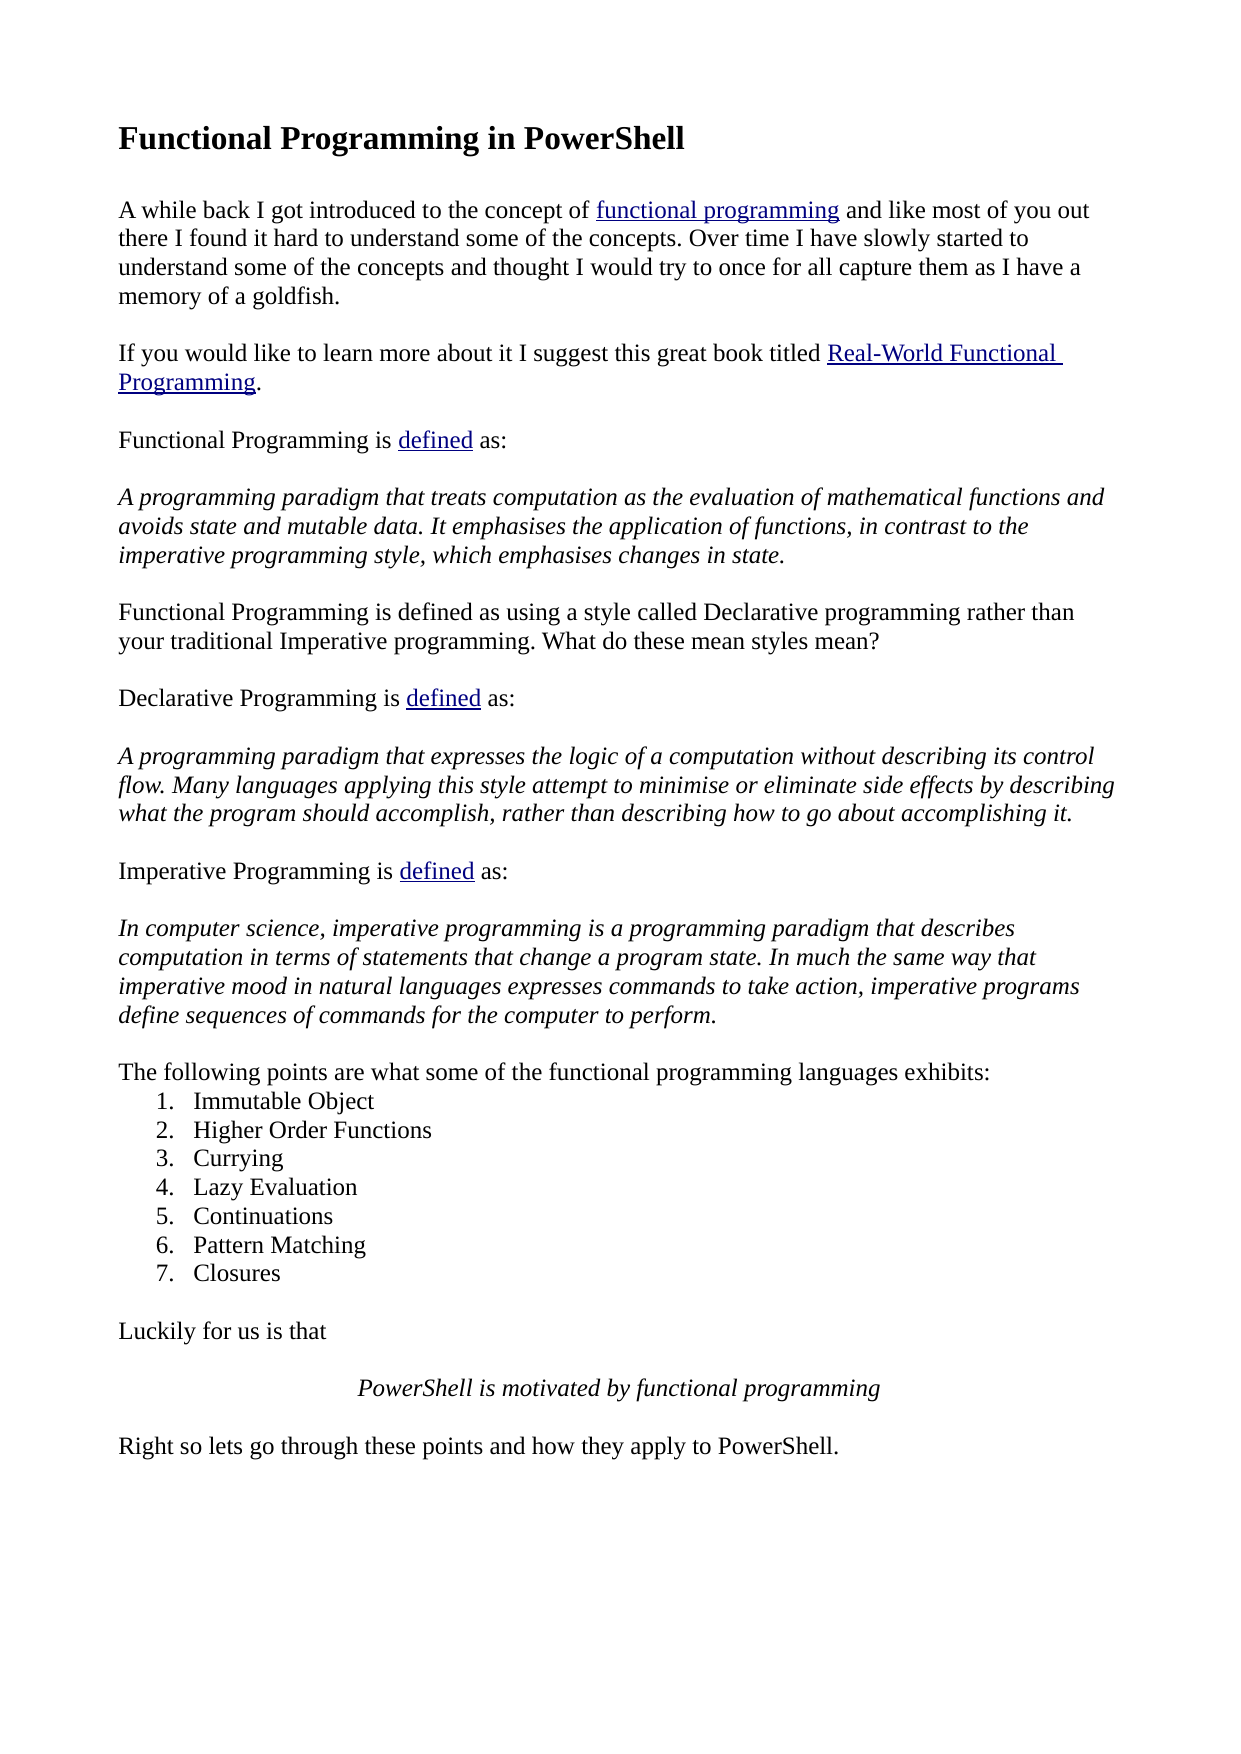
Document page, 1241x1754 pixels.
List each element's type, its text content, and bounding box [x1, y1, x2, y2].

text Functional Programming is defined as: [118, 425, 1122, 453]
text PowerShell is motivated by functional programming [118, 1373, 1122, 1402]
text A programming paradigm that treats computation as the evaluation of mathematical functions and avoids state and mutable data. It emphasises the application of functions, in contrast to the imperative programming style, which emphasises changes in state. [118, 482, 1122, 568]
text Functional Programming is defined as using a style called Declarative programming rather than your traditional Imperative programming. What do these mean styles mean? [118, 597, 1122, 655]
list Continuations [156, 1201, 1122, 1230]
text If you would like to learn more about it I suggest this great book titled Real-World Functional Programming. [118, 338, 1122, 396]
list Closures [156, 1258, 1122, 1287]
list Immutable Object [156, 1086, 1122, 1115]
text Imperative Programming is defined as: [118, 856, 1122, 885]
text Declarative Programming is defined as: [118, 683, 1122, 712]
text A while back I got introduced to the concept of functional programming and like most of you out there I found it hard to understand some of the concepts. Over time I have slowly started to understand some of the concepts and thought I would try to once for all capture them as I have a memory of a goldfish. [118, 195, 1122, 310]
list Lazy Evaluation [156, 1172, 1122, 1201]
list Higher Order Functions [156, 1115, 1122, 1143]
text Luckily for us is that [118, 1316, 1122, 1345]
list Pattern Matching [156, 1230, 1122, 1258]
text The following points are what some of the functional programming languages exhibits: [118, 1057, 1122, 1086]
text Right so lets go through these points and how they apply to PowerShell. [118, 1431, 1122, 1460]
text A programming paradigm that expresses the logic of a computation without describing its control flow. Many languages applying this style attempt to minimise or eliminate side effects by describing what the program should accomplish, rather than describing how to go about accomplishing it. [118, 741, 1122, 827]
text In computer science, imperative programming is a programming paradigm that describes computation in terms of statements that change a program state. In much the same way that imperative mood in natural languages expresses commands to take action, imperative programs define sequences of commands for the computer to perform. [118, 913, 1122, 1028]
text Functional Programming in PowerShell [118, 118, 1122, 156]
list Currying [156, 1143, 1122, 1172]
